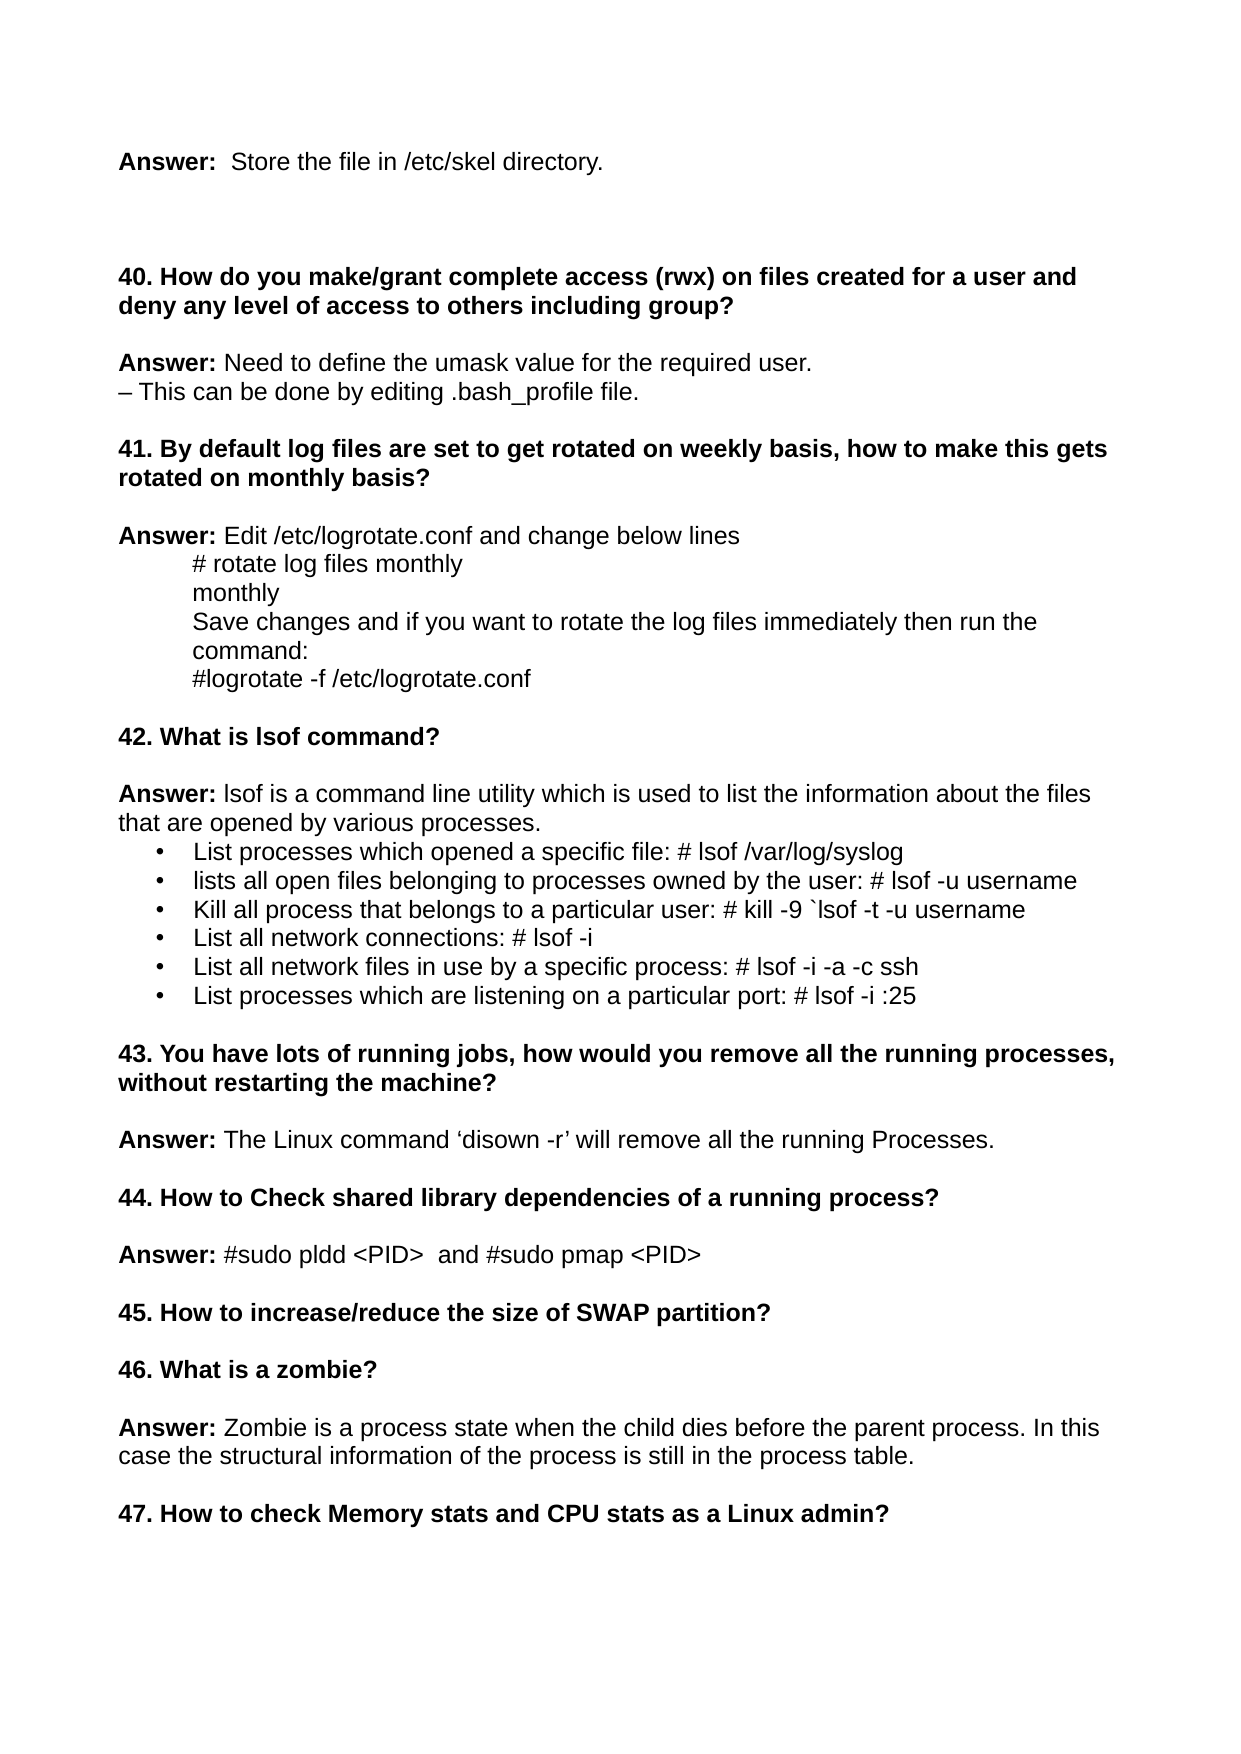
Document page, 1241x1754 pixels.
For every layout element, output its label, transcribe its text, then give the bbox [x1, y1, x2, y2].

text 47. How to check Memory stats and CPU stats as a Linux admin? [118, 1499, 1122, 1527]
text 46. What is a zombie? [118, 1355, 1122, 1384]
list lists all open files belonging to processes owned by the user: # lsof -u username [156, 866, 1122, 894]
text 41. By default log files are set to get rotated on weekly basis, how to make this gets rotated on monthly basis? [118, 434, 1122, 492]
text Answer: lsof is a command line utility which is used to list the information about the files that are opened by various processes. [118, 779, 1122, 837]
list List all network files in use by a specific process: # lsof -i -a -c ssh [156, 952, 1122, 981]
text 40. How do you make/grant complete access (rwx) on files created for a user and deny any level of access to others including group? [118, 262, 1122, 319]
text Answer: The Linux command ‘disown -r’ will remove all the running Processes. [118, 1125, 1122, 1154]
list List all network connections: # lsof -i [156, 923, 1122, 952]
text monthly [118, 578, 1122, 607]
text Answer: Need to define the umask value for the required user. [118, 348, 1122, 377]
list List processes which opened a specific file: # lsof /var/log/syslog [156, 837, 1122, 866]
text #logrotate -f /etc/logrotate.conf [118, 664, 1122, 693]
text Answer: Edit /etc/logrotate.conf and change below lines [118, 521, 1122, 549]
text Answer: Zombie is a process state when the child dies before the parent process. In this case the structural information of the process is still in the process table. [118, 1412, 1122, 1470]
text 45. How to increase/reduce the size of SWAP partition? [118, 1297, 1122, 1326]
text # rotate log files monthly [118, 549, 1122, 578]
text Answer: Store the file in /etc/skel directory. [118, 147, 1122, 176]
text 42. What is lsof command? [118, 722, 1122, 751]
text Answer: #sudo pldd <PID> and #sudo pmap <PID> [118, 1240, 1122, 1269]
text – This can be done by editing .bash_profile file. [118, 377, 1122, 406]
text 44. How to Check shared library dependencies of a running process? [118, 1182, 1122, 1211]
text 43. You have lots of running jobs, how would you remove all the running processes, without restarting the machine? [118, 1039, 1122, 1096]
list List processes which are listening on a particular port: # lsof -i :25 [156, 981, 1122, 1010]
text Save changes and if you want to rotate the log files immediately then run the command: [118, 607, 1122, 664]
list Kill all process that belongs to a particular user: # kill -9 `lsof -t -u username [156, 894, 1122, 923]
